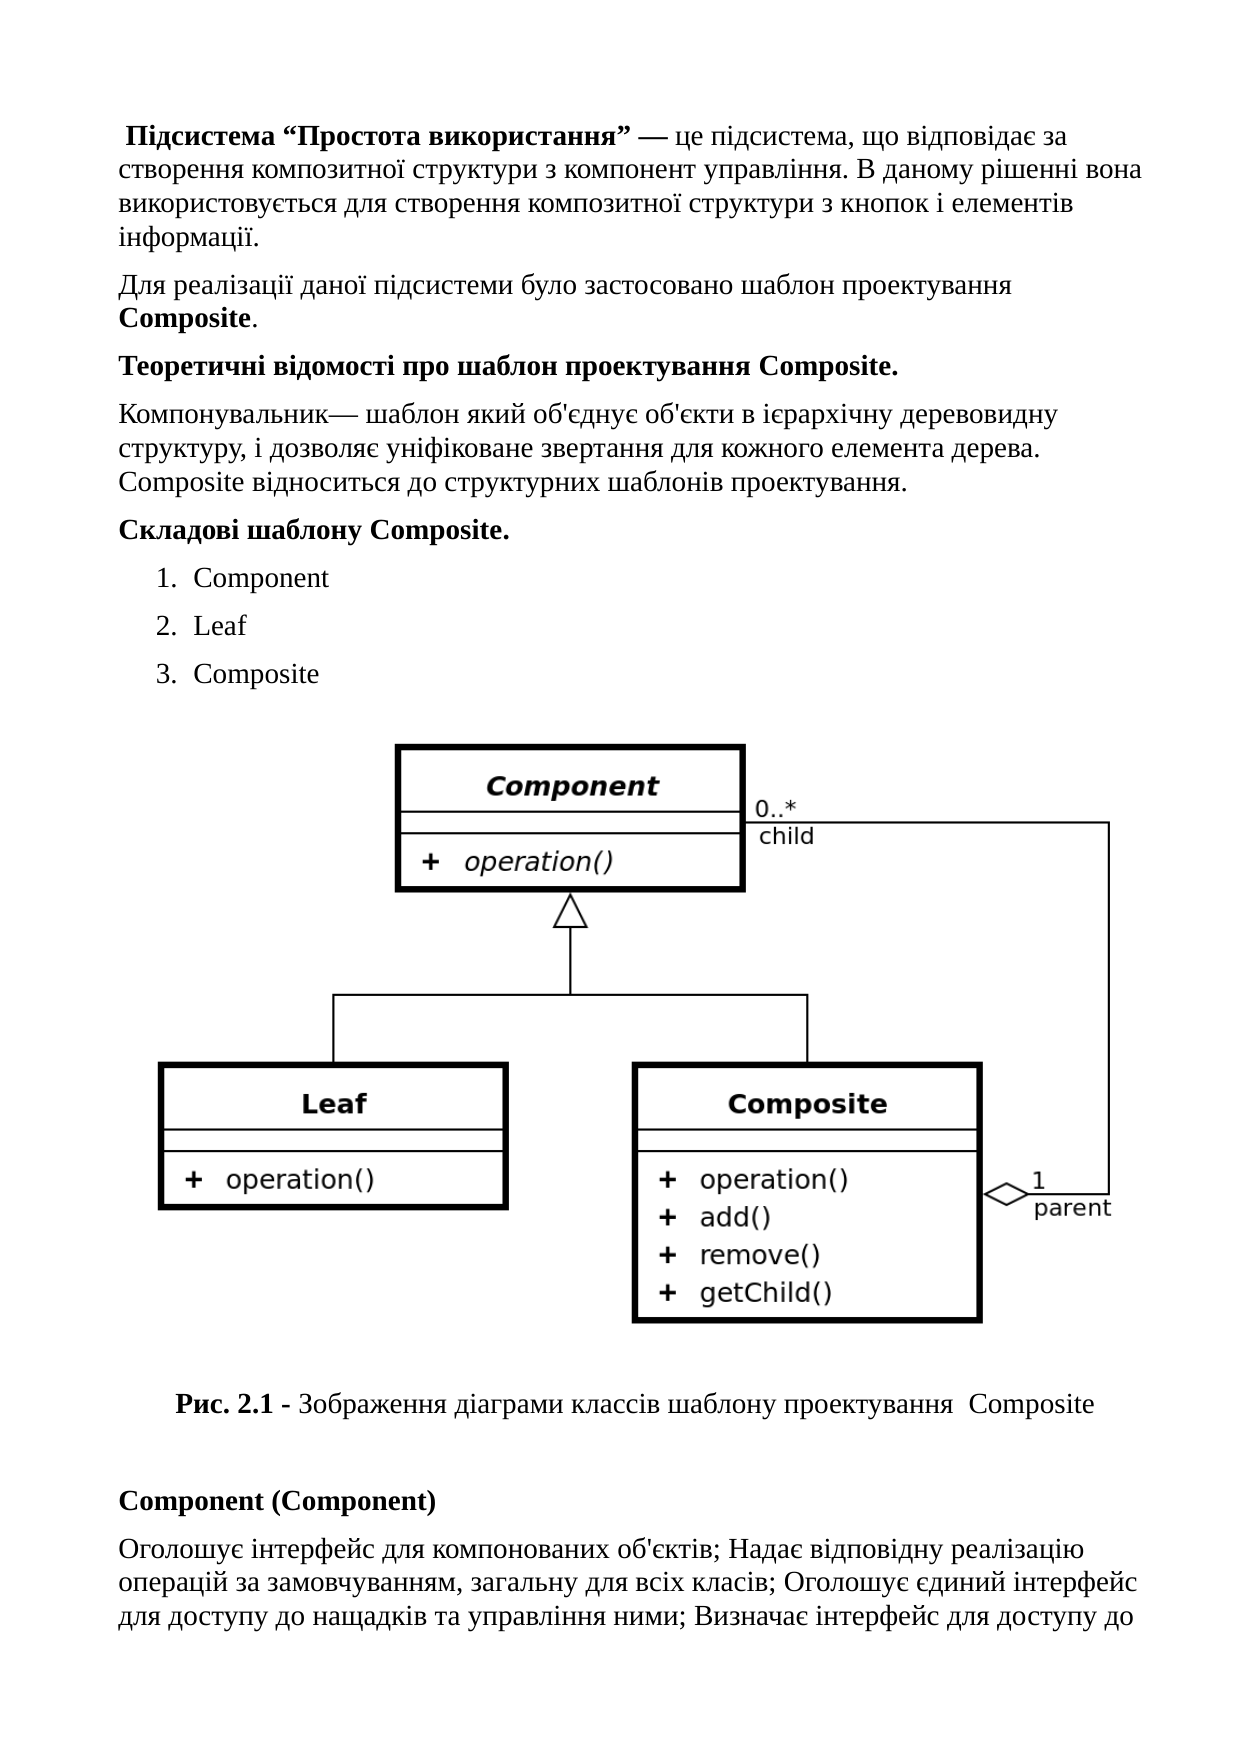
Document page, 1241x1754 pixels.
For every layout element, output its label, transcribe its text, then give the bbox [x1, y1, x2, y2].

list Leaf [156, 608, 1152, 642]
text Для реалізації даної підсистеми було застосовано шаблон проектування Composite. [118, 267, 1152, 334]
text Component (Component) [118, 1483, 1152, 1516]
list Composite [156, 656, 1152, 690]
text Теоретичні відомості про шаблон проектування Composite. [118, 348, 1152, 382]
text Оголошує інтерфейс для компонованих об'єктів; Надає відповідну реалізацію операцій за замовчуванням, загальну для всіх класів; Оголошує єдиний інтерфейс для доступу до нащадків та управління ними; Визначає інтерфейс для доступу до [118, 1531, 1152, 1631]
list Component [156, 560, 1152, 593]
text Підсистема “Простота використання” — це підсистема, що відповідає за створення композитної структури з компонент управління. В даному рішенні вона використовується для створення композитної структури з кнопок і елементів інформації. [118, 118, 1152, 252]
text Компонувальник— шаблон який об'єднує об'єкти в ієрархічну деревовидну структуру, і дозволяє уніфіковане звертання для кожного елемента дерева. Composite відноситься до структурних шаблонів проектування. [118, 397, 1152, 497]
text Рис. 2.1 - Зображення діаграми классів шаблону проектування Composite [118, 1386, 1152, 1420]
text Складові шаблону Composite. [118, 512, 1152, 545]
